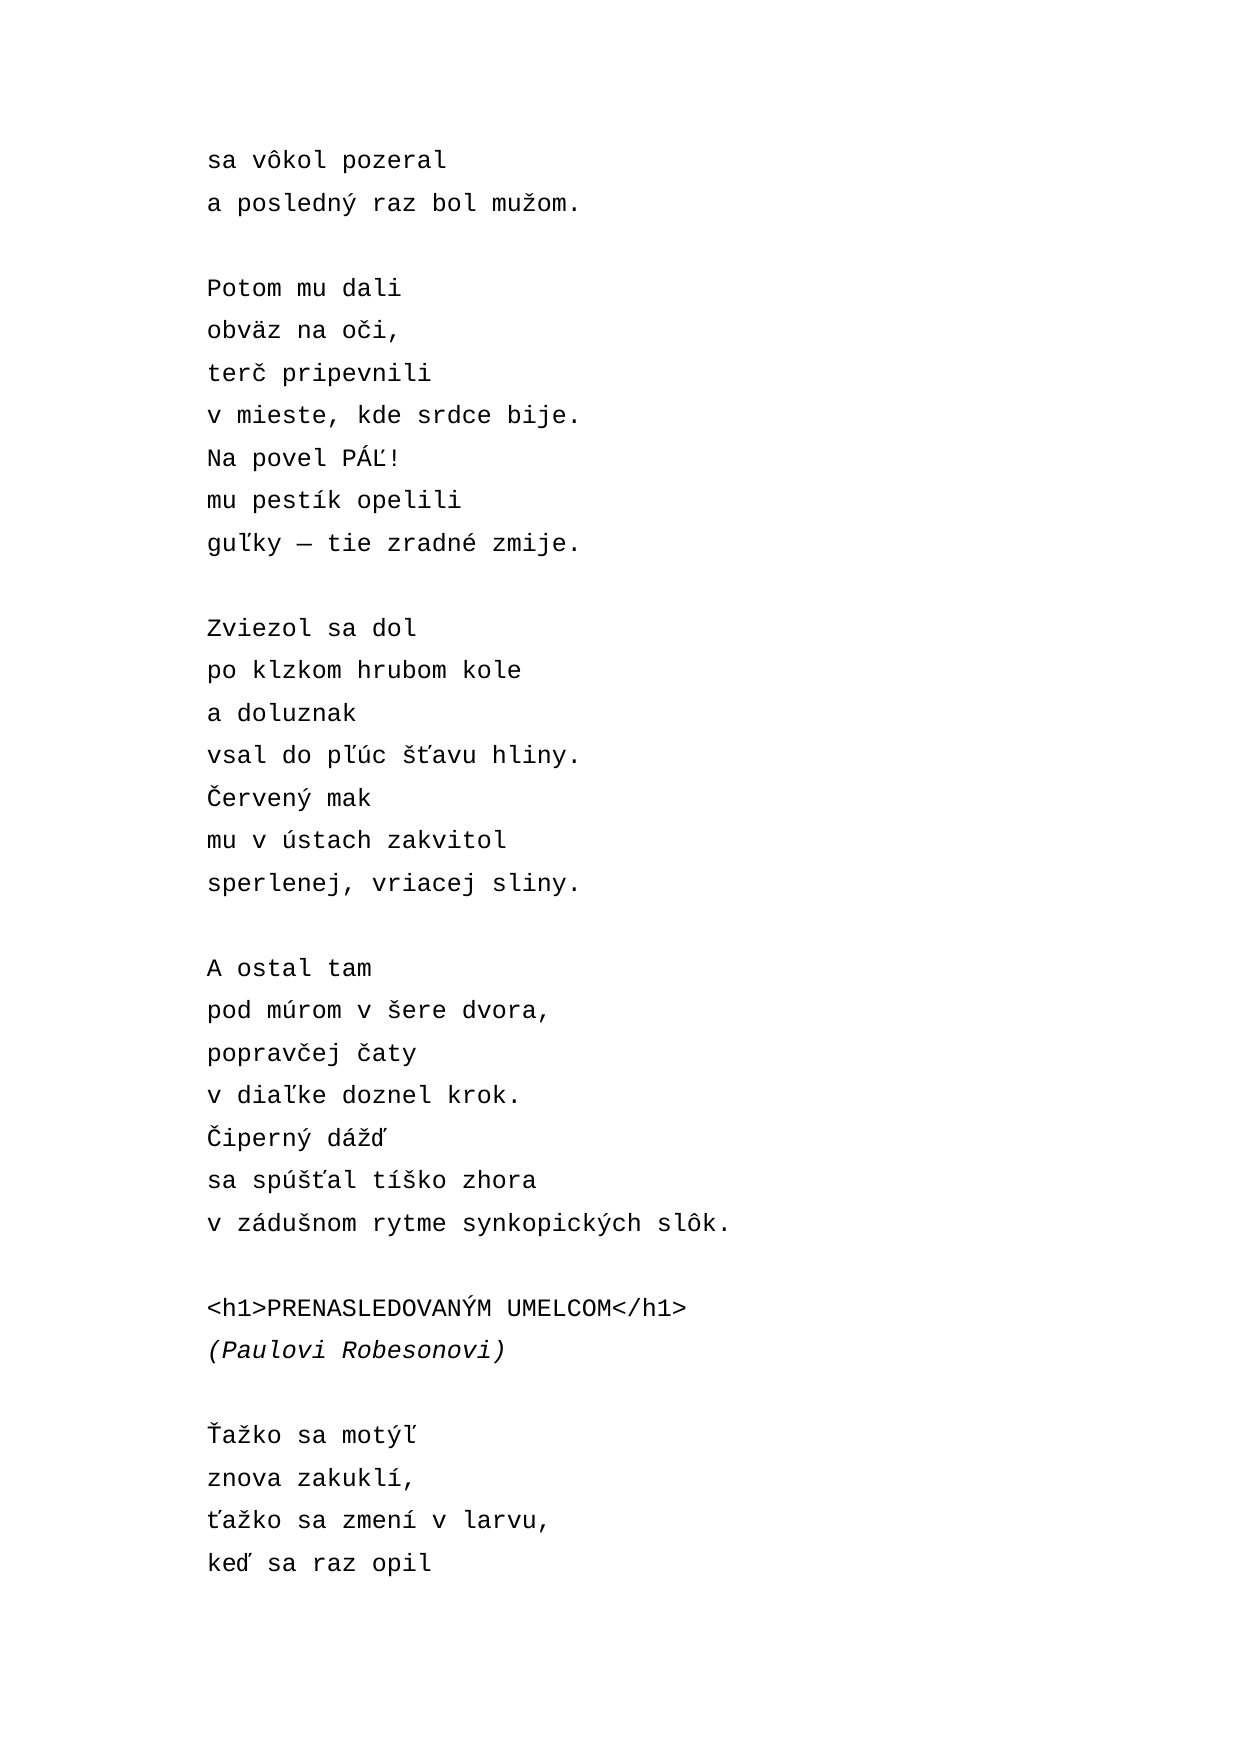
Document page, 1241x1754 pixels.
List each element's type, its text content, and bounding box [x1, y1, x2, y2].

text po klzkom hrubom kole [148, 658, 1093, 686]
text popravčej čaty [148, 1040, 1093, 1068]
text Červený mak [148, 785, 1093, 813]
text terč pripevnili [148, 360, 1093, 388]
text keď sa raz opil [148, 1550, 1093, 1578]
text obväz na oči, [148, 318, 1093, 346]
text A ostal tam [148, 955, 1093, 983]
text a posledný raz bol mužom. [148, 190, 1093, 218]
text v zádušnom rytme synkopických slôk. [148, 1210, 1093, 1238]
text guľky — tie zradné zmije. [148, 530, 1093, 558]
text Čiperný dážď [148, 1125, 1093, 1153]
text v diaľke doznel krok. [148, 1083, 1093, 1111]
text ťažko sa zmení v larvu, [148, 1508, 1093, 1536]
text (Paulovi Robesonovi) [148, 1338, 1093, 1366]
text v mieste, kde srdce bije. [148, 403, 1093, 431]
text a doluznak [148, 700, 1093, 728]
text sa vôkol pozeral [148, 148, 1093, 176]
text sa spúšťal tíško zhora [148, 1168, 1093, 1196]
text vsal do pľúc šťavu hliny. [148, 743, 1093, 771]
text Zviezol sa dol [148, 615, 1093, 643]
text <h1>PRENASLEDOVANÝM UMELCOM</h1> [148, 1295, 1093, 1323]
text pod múrom v šere dvora, [148, 998, 1093, 1026]
text Potom mu dali [148, 275, 1093, 303]
text Na povel PÁĽ! [148, 445, 1093, 473]
text znova zakuklí, [148, 1465, 1093, 1493]
text sperlenej, vriacej sliny. [148, 870, 1093, 898]
text Ťažko sa motýľ [148, 1423, 1093, 1451]
text mu v ústach zakvitol [148, 828, 1093, 856]
text mu pestík opelili [148, 488, 1093, 516]
